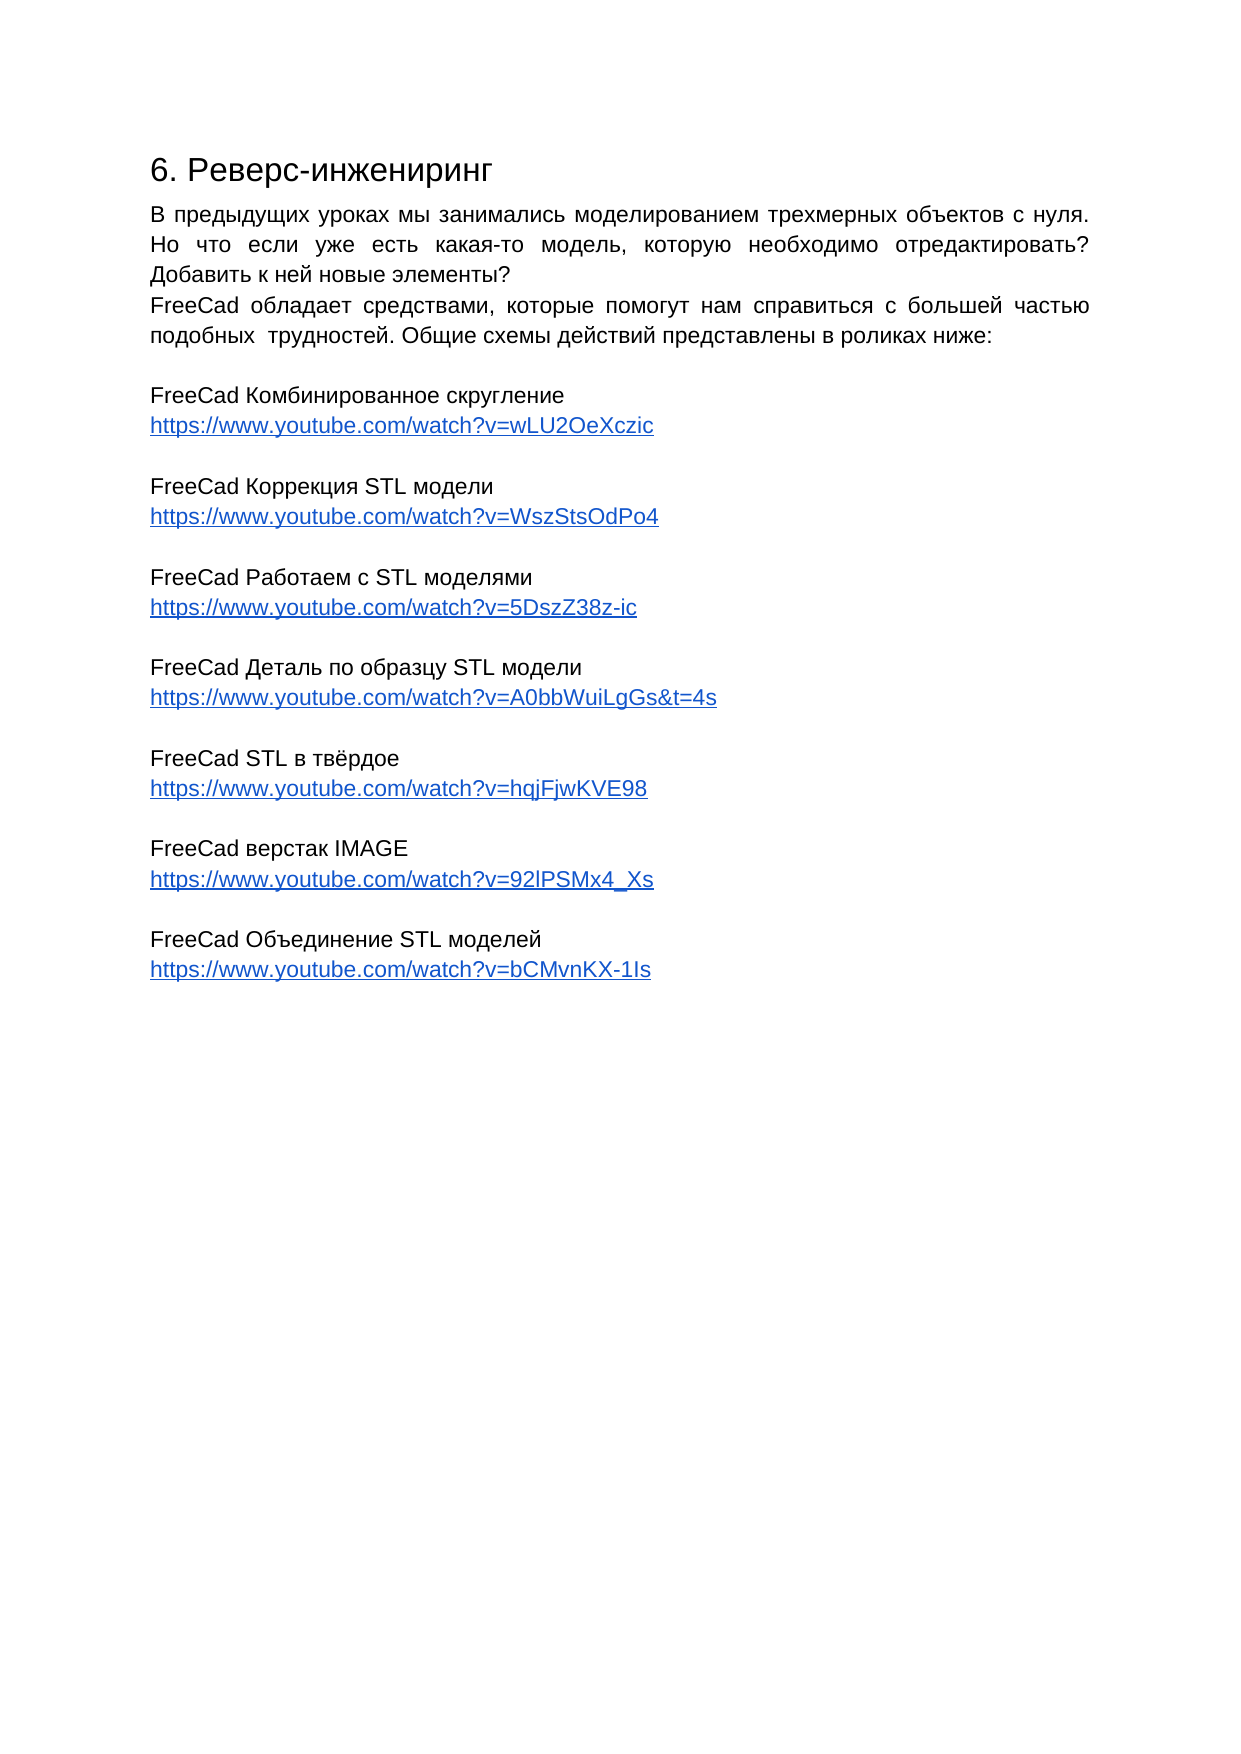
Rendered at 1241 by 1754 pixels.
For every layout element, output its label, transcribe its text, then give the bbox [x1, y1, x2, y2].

text FreeCad Объединение STL моделей [150, 926, 1090, 952]
text FreeCad Коррекция STL модели [150, 473, 1090, 499]
text FreeCad Комбинированное скругление [150, 382, 1090, 408]
text FreeCad обладает средствами, которые помогут нам справиться с большей частью подобных трудностей. Общие схемы действий представлены в роликах ниже: [150, 292, 1090, 348]
text https://www.youtube.com/watch?v=hqjFjwKVE98 [150, 775, 1090, 801]
subtitle 6. Реверс-инжениринг [150, 150, 1090, 188]
text https://www.youtube.com/watch?v=A0bbWuiLgGs&t=4s [150, 684, 1090, 711]
text https://www.youtube.com/watch?v=5DszZ38z-ic [150, 594, 1090, 620]
text https://www.youtube.com/watch?v=wLU2OeXczic [150, 412, 1090, 439]
text https://www.youtube.com/watch?v=WszStsOdPo4 [150, 503, 1090, 529]
text FreeCad верстак IMAGE [150, 835, 1090, 862]
text FreeCad Деталь по образцу STL модели [150, 654, 1090, 680]
text FreeCad STL в твёрдое [150, 745, 1090, 771]
text https://www.youtube.com/watch?v=bCMvnKX-1Is [150, 956, 1090, 982]
text https://www.youtube.com/watch?v=92lPSMx4_Xs [150, 866, 1090, 892]
text FreeCad Работаем с STL моделями [150, 563, 1090, 590]
text В предыдущих уроках мы занимались моделированием трехмерных объектов с нуля. Но что если уже есть какая-то модель, которую необходимо отредактировать? Добавить к ней новые элементы? [150, 201, 1090, 288]
